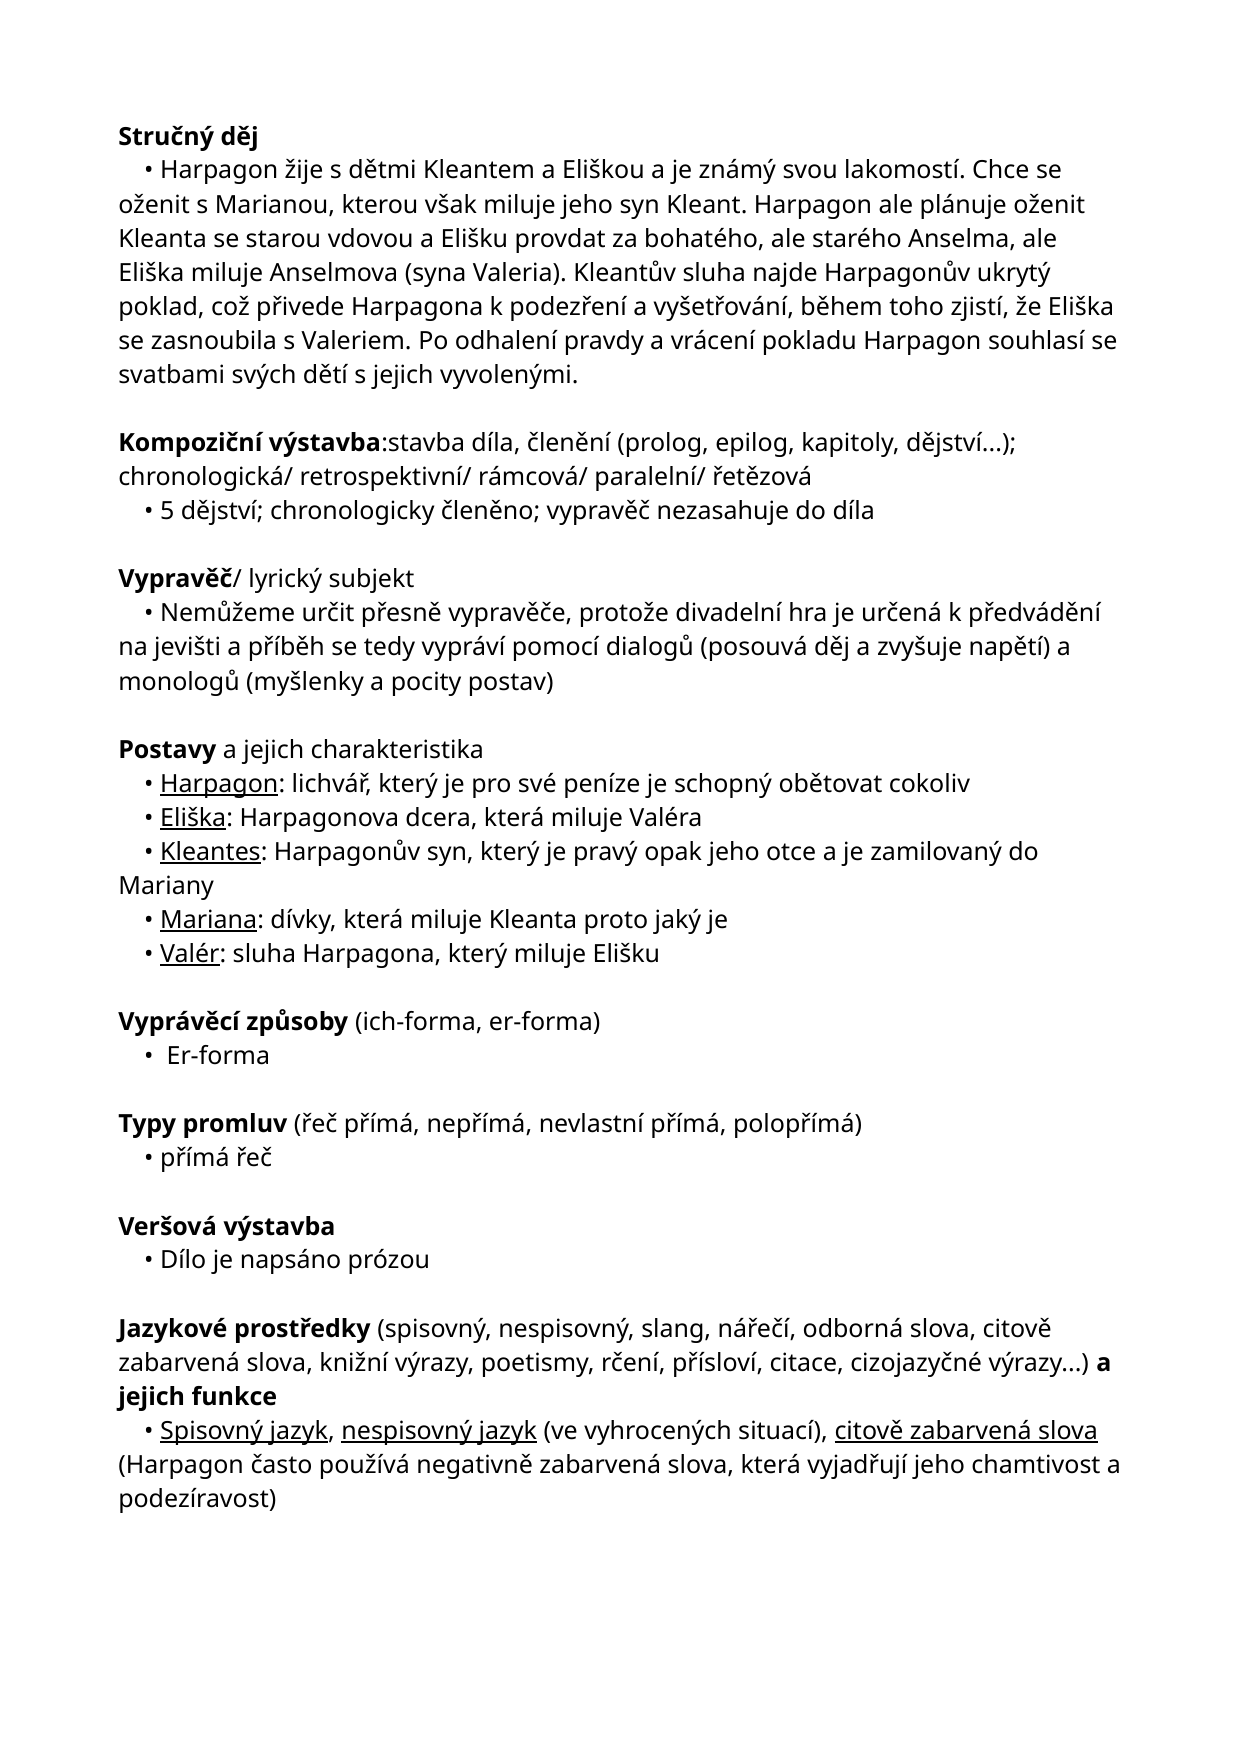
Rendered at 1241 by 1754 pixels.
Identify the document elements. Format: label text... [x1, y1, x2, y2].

text • Harpagon: lichvář, který je pro své peníze je schopný obětovat cokoliv [118, 765, 1122, 799]
text • Eliška: Harpagonova dcera, která miluje Valéra [118, 799, 1122, 833]
text Stručný děj [118, 118, 1122, 152]
text • Harpagon žije s dětmi Kleantem a Eliškou a je známý svou lakomostí. Chce se oženit s Marianou, kterou však miluje jeho syn Kleant. Harpagon ale plánuje oženit Kleanta se starou vdovou a Elišku provdat za bohatého, ale starého Anselma, ale Eliška miluje Anselmova (syna Valeria). Kleantův sluha najde Harpagonův ukrytý poklad, což přivede Harpagona k podezření a vyšetřování, během toho zjistí, že Eliška se zasnoubila s Valeriem. Po odhalení pravdy a vrácení pokladu Harpagon souhlasí se svatbami svých dětí s jejich vyvolenými. [118, 152, 1122, 391]
text Vyprávěcí způsoby (ich-forma, er-forma) [118, 1004, 1122, 1038]
text • Valér: sluha Harpagona, který miluje Elišku [118, 936, 1122, 970]
text Vypravěč/ lyrický subjekt [118, 561, 1122, 595]
text • Kleantes: Harpagonův syn, který je pravý opak jeho otce a je zamilovaný do Mariany [118, 833, 1122, 902]
text • Dílo je napsáno prózou [118, 1242, 1122, 1276]
text Postavy a jejich charakteristika [118, 731, 1122, 765]
text • Mariana: dívky, která miluje Kleanta proto jaký je [118, 902, 1122, 936]
text Veršová výstavba [118, 1208, 1122, 1242]
text • Er-forma [118, 1038, 1122, 1072]
text • Spisovný jazyk, nespisovný jazyk (ve vyhrocených situací), citově zabarvená slova (Harpagon často používá negativně zabarvená slova, která vyjadřují jeho chamtivost a podezíravost) [118, 1412, 1122, 1515]
text • Nemůžeme určit přesně vypravěče, protože divadelní hra je určená k předvádění na jevišti a příběh se tedy vypráví pomocí dialogů (posouvá děj a zvyšuje napětí) a monologů (myšlenky a pocity postav) [118, 595, 1122, 697]
text • 5 dějství; chronologicky členěno; vypravěč nezasahuje do díla [118, 493, 1122, 527]
text Kompoziční výstavba:stavba díla, členění (prolog, epilog, kapitoly, dějství...); chronologická/ retrospektivní/ rámcová/ paralelní/ řetězová [118, 425, 1122, 493]
text Typy promluv (řeč přímá, nepřímá, nevlastní přímá, polopřímá) [118, 1106, 1122, 1140]
text Jazykové prostředky (spisovný, nespisovný, slang, nářečí, odborná slova, citově zabarvená slova, knižní výrazy, poetismy, rčení, přísloví, citace, cizojazyčné výrazy...) a jejich funkce [118, 1310, 1122, 1412]
text • přímá řeč [118, 1140, 1122, 1174]
